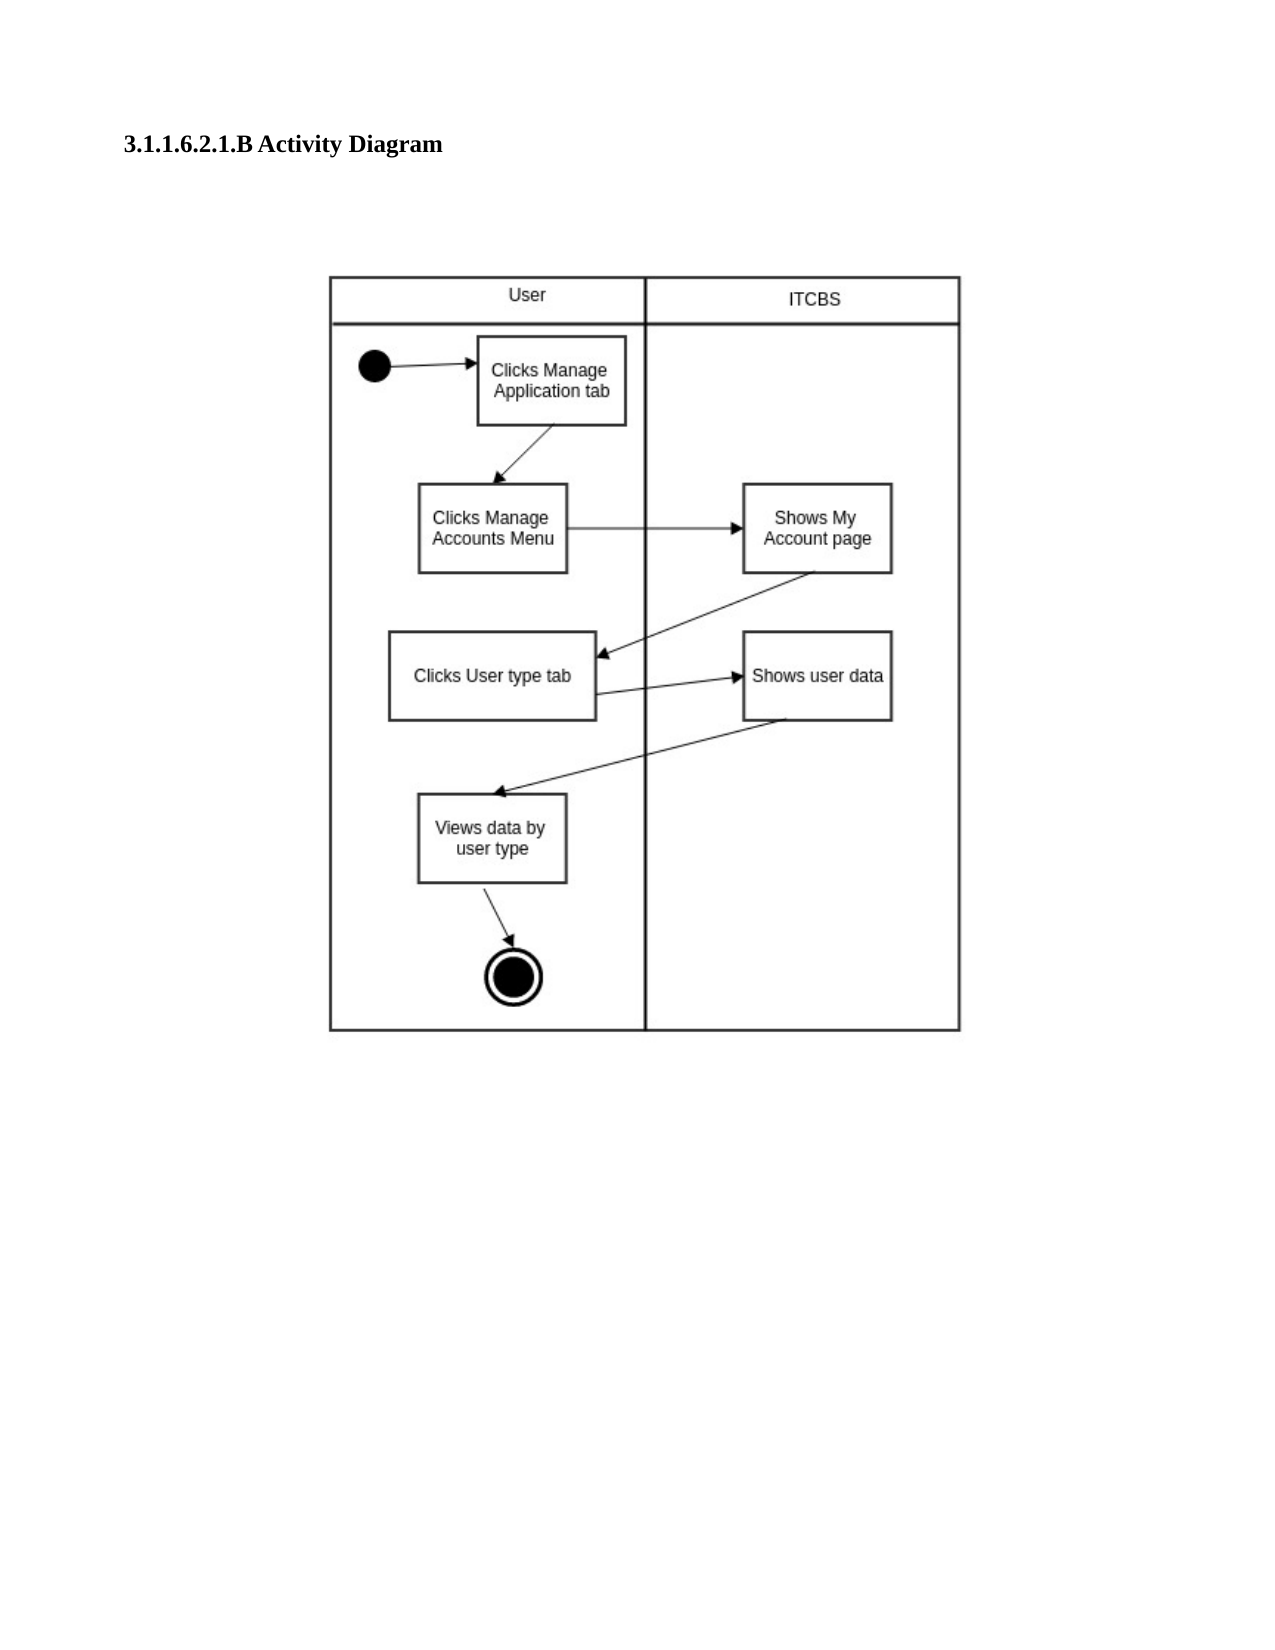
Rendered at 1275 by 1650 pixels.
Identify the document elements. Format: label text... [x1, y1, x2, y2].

text 3.1.1.6.2.1.B Activity Diagram [123, 129, 1096, 157]
picture [280, 263, 996, 1066]
